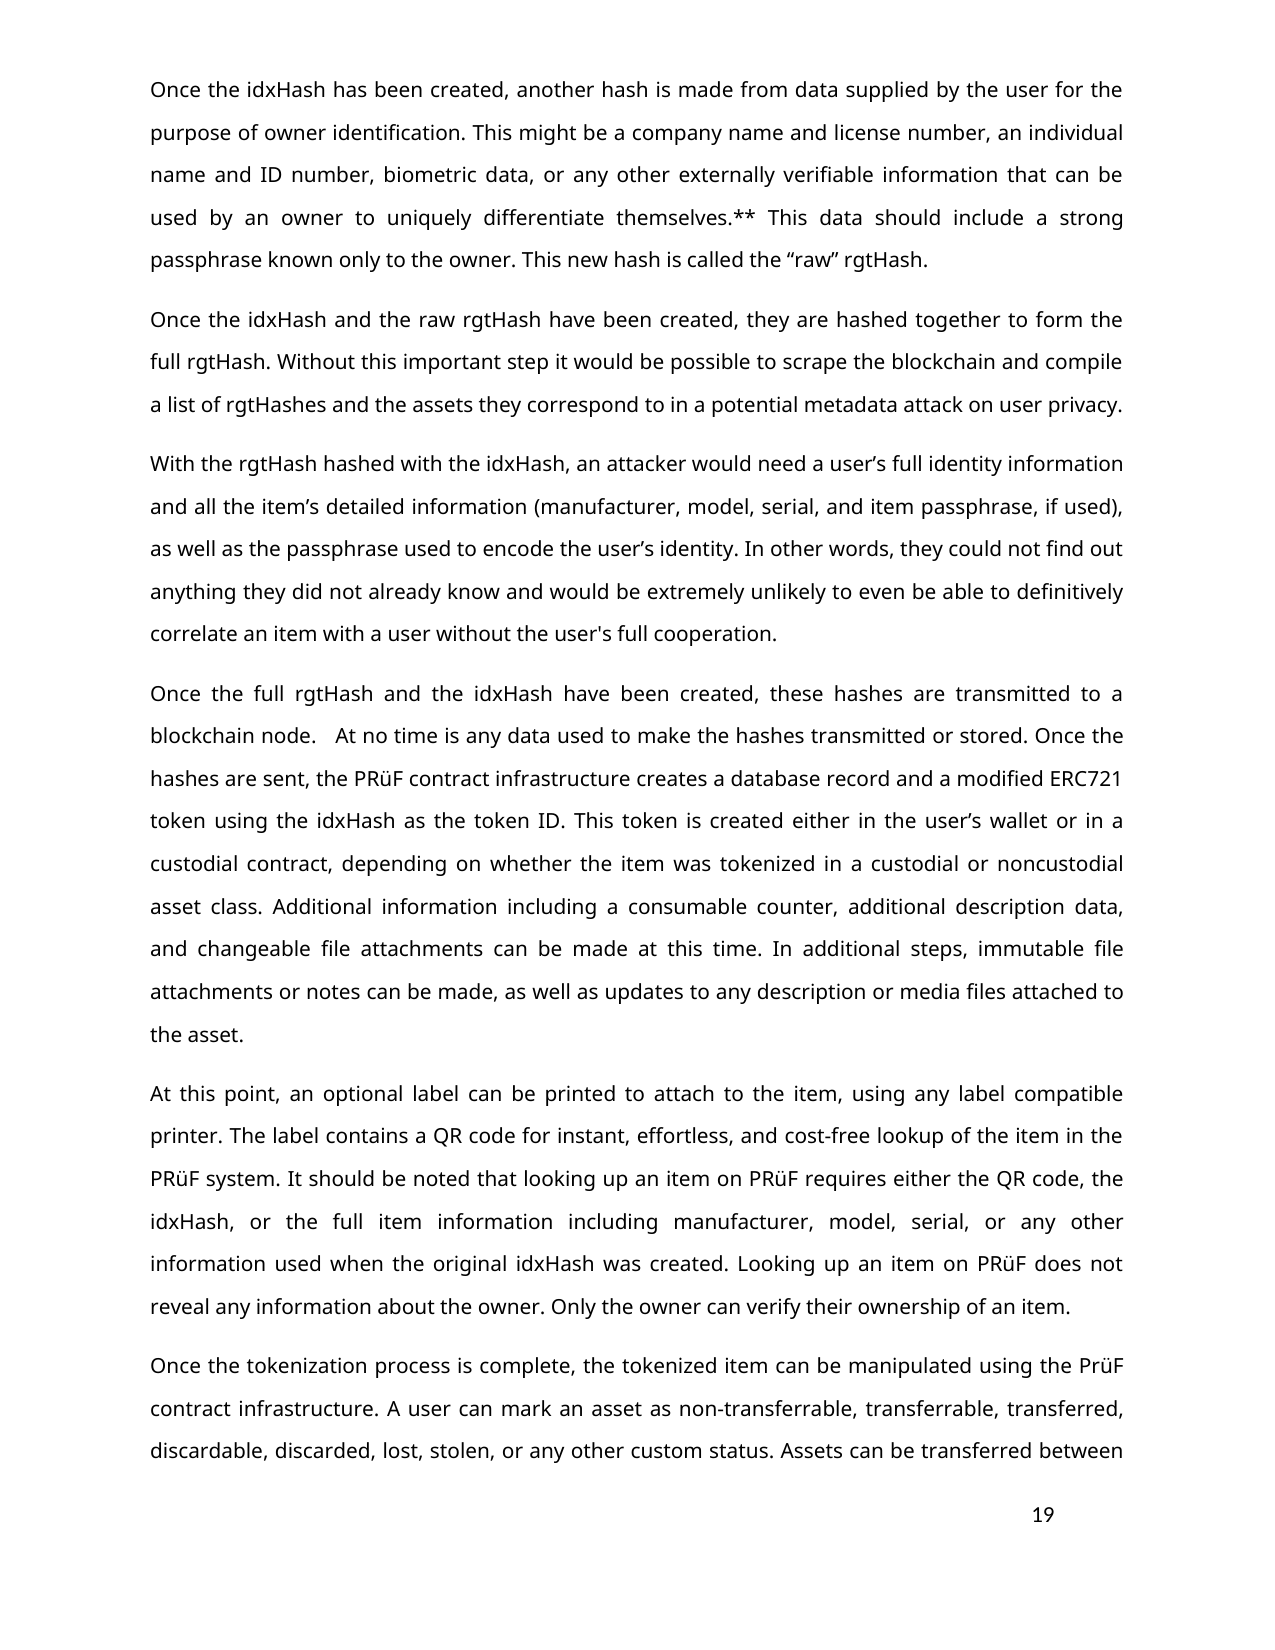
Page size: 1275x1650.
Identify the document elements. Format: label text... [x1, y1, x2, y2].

text Once the tokenization process is complete, the tokenized item can be manipulated using the PrüF contract infrastructure. A user can mark an asset as non-transferrable, transferrable, transferred, discardable, discarded, lost, stolen, or any other custom status. Assets can be transferred between [150, 1351, 1125, 1465]
text Once the idxHash and the raw rgtHash have been created, they are hashed together to form the full rgtHash. Without this important step it would be possible to scrape the blockchain and compile a list of rgtHashes and the assets they correspond to in a potential metadata attack on user privacy. [150, 305, 1125, 418]
text Once the idxHash has been created, another hash is made from data supplied by the user for the purpose of owner identification. This might be a company name and license number, an individual name and ID number, biometric data, or any other externally verifiable information that can be used by an owner to uniquely differentiate themselves.** This data should include a strong passphrase known only to the owner. This new hash is called the “raw” rgtHash. [150, 75, 1125, 274]
text Once the full rgtHash and the idxHash have been created, these hashes are transmitted to a blockchain node. At no time is any data used to make the hashes transmitted or stored. Once the hashes are sent, the PRüF contract infrastructure creates a database record and a modified ERC721 token using the idxHash as the token ID. This token is created either in the user’s wallet or in a custodial contract, depending on whether the item was tokenized in a custodial or noncustodial asset class. Additional information including a consumable counter, additional description data, and changeable file attachments can be made at this time. In additional steps, immutable file attachments or notes can be made, as well as updates to any description or media files attached to the asset. [150, 679, 1125, 1048]
text At this point, an optional label can be printed to attach to the item, using any label compatible printer. The label contains a QR code for instant, effortless, and cost-free lookup of the item in the PRüF system. It should be noted that looking up an item on PRüF requires either the QR code, the idxHash, or the full item information including manufacturer, model, serial, or any other information used when the original idxHash was created. Looking up an item on PRüF does not reveal any information about the owner. Only the owner can verify their ownership of an item. [150, 1079, 1125, 1320]
text With the rgtHash hashed with the idxHash, an attacker would need a user’s full identity information and all the item’s detailed information (manufacturer, model, serial, and item passphrase, if used), as well as the passphrase used to encode the user’s identity. In other words, they could not find out anything they did not already know and would be extremely unlikely to even be able to definitively correlate an item with a user without the user's full cooperation. [150, 449, 1125, 648]
